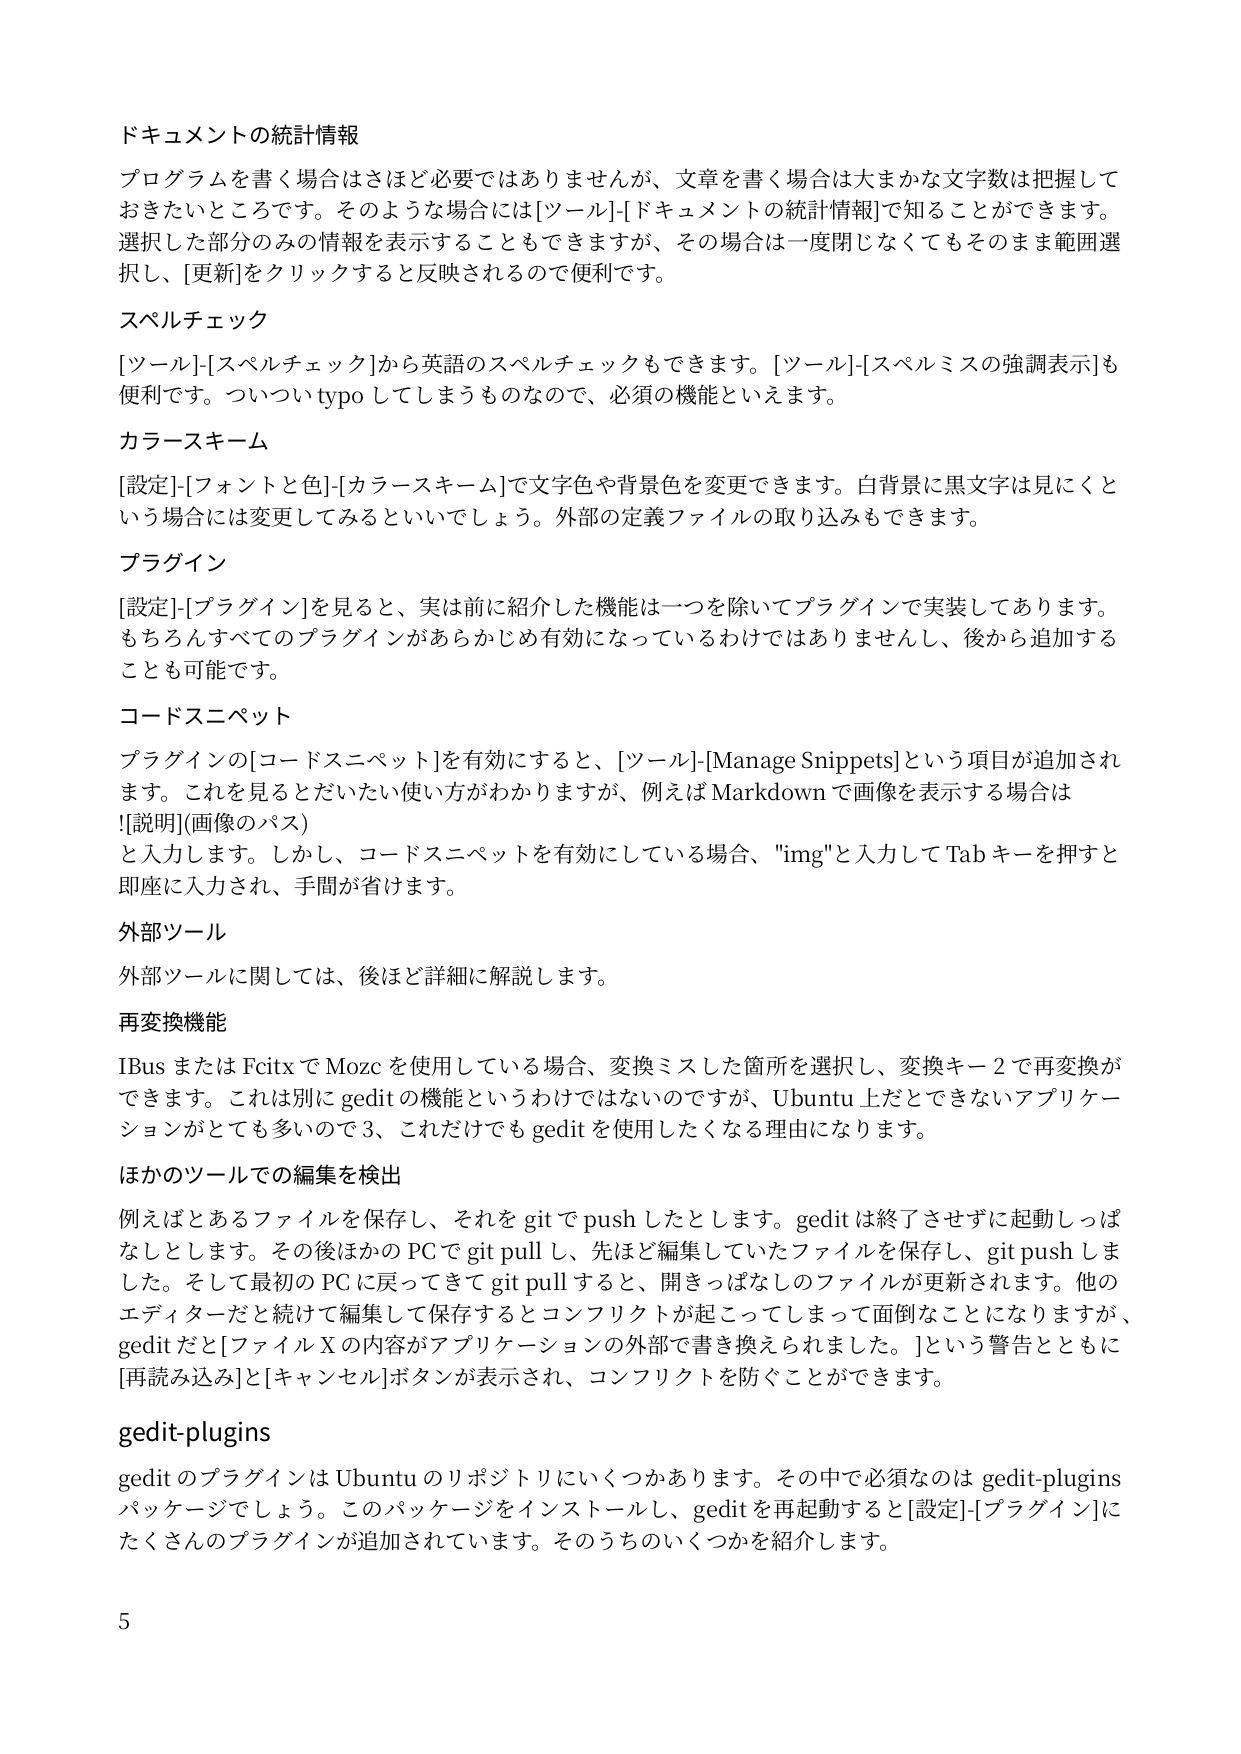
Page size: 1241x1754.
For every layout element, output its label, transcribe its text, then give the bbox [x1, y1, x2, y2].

subtitle カラースキーム [118, 424, 1122, 456]
text 例えばとあるファイルを保存し、それをgitでpushしたとします。geditは終了させずに起動しっぱなしとします。その後ほかのPCでgit pullし、先ほど編集していたファイルを保存し、git pushしました。そして最初のPCに戻ってきてgit pullすると、開きっぱなしのファイルが更新されます。他のエディターだと続けて編集して保存するとコンフリクトが起こってしまって面倒なことになりますが、geditだと[ファイルXの内容がアプリケーションの外部で書き換えられました。]という警告とともに[再読み込み]と[キャンセル]ボタンが表示され、コンフリクトを防ぐことができます。 [118, 1203, 1122, 1391]
text プラグインの[コードスニペット]を有効にすると、[ツール]-[Manage Snippets]という項目が追加されます。これを見るとだいたい使い方がわかりますが、例えばMarkdownで画像を表示する場合は [118, 743, 1122, 806]
text ![説明](画像のパス) [118, 806, 1122, 838]
text [設定]-[プラグイン]を見ると、実は前に紹介した機能は一つを除いてプラグインで実装してあります。もちろんすべてのプラグインがあらかじめ有効になっているわけではありませんし、後から追加することも可能です。 [118, 590, 1122, 684]
text 外部ツールに関しては、後ほど詳細に解説します。 [118, 959, 1122, 991]
subtitle gedit-plugins [118, 1412, 1122, 1448]
subtitle 外部ツール [118, 915, 1122, 947]
subtitle ほかのツールでの編集を検出 [118, 1158, 1122, 1190]
subtitle スペルチェック [118, 303, 1122, 334]
text [ツール]-[スペルチェック]から英語のスペルチェックもできます。[ツール]-[スペルミスの強調表示]も便利です。ついついtypoしてしまうものなので、必須の機能といえます。 [118, 347, 1122, 410]
text geditのプラグインはUbuntuのリポジトリにいくつかあります。その中で必須なのはgedit-pluginsパッケージでしょう。このパッケージをインストールし、geditを再起動すると[設定]-[プラグイン]にたくさんのプラグインが追加されています。そのうちのいくつかを紹介します。 [118, 1461, 1122, 1555]
text [設定]-[フォントと色]-[カラースキーム]で文字色や背景色を変更できます。白背景に黒文字は見にくという場合には変更してみるといいでしょう。外部の定義ファイルの取り込みもできます。 [118, 468, 1122, 531]
subtitle 再変換機能 [118, 1005, 1122, 1037]
subtitle ドキュメントの統計情報 [118, 118, 1122, 150]
subtitle コードスニペット [118, 699, 1122, 731]
text と入力します。しかし、コードスニペットを有効にしている場合、"img"と入力してTabキーを押すと即座に入力され、手間が省けます。 [118, 838, 1122, 901]
text プログラムを書く場合はさほど必要ではありませんが、文章を書く場合は大まかな文字数は把握しておきたいところです。そのような場合には[ツール]-[ドキュメントの統計情報]で知ることができます。選択した部分のみの情報を表示することもできますが、その場合は一度閉じなくてもそのまま範囲選択し、[更新]をクリックすると反映されるので便利です。 [118, 162, 1122, 288]
text IBusまたはFcitxでMozcを使用している場合、変換ミスした箇所を選択し、変換キー2で再変換ができます。これは別にgeditの機能というわけではないのですが、Ubuntu上だとできないアプリケーションがとても多いので3、これだけでもgeditを使用したくなる理由になります。 [118, 1049, 1122, 1144]
subtitle プラグイン [118, 546, 1122, 578]
